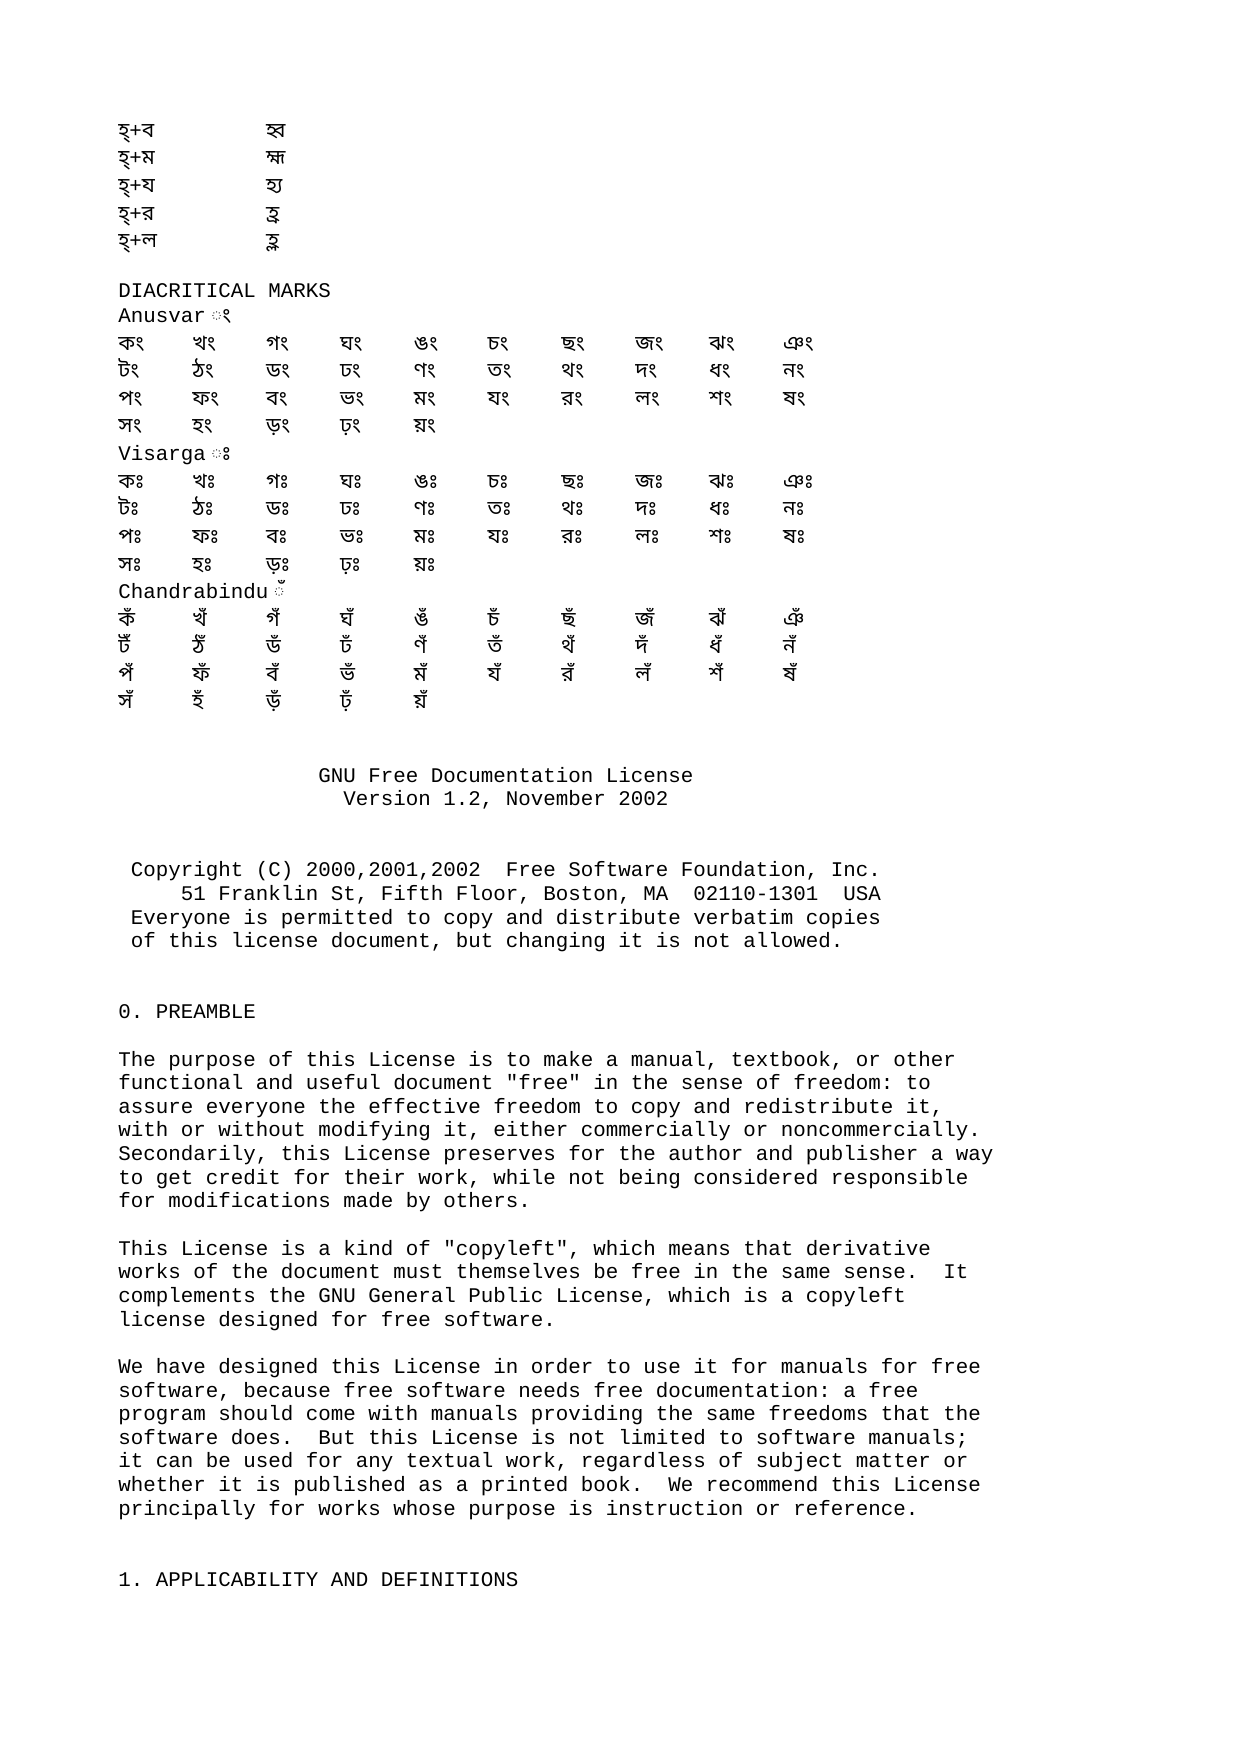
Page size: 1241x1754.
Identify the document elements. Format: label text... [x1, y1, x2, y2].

text সং হং ড়ং ঢ়ং য়ং [118, 414, 1122, 441]
text Secondarily, this License preserves for the author and publisher a way [118, 1143, 1122, 1167]
text license designed for free software. [118, 1309, 1122, 1332]
text DIACRITICAL MARKS [118, 280, 1122, 303]
text We have designed this License in order to use it for manuals for free [118, 1356, 1122, 1379]
text হ্‌+য হ্য [118, 173, 1122, 201]
text This License is a kind of "copyleft", which means that derivative [118, 1238, 1122, 1261]
text Chandrabindu ঁ [118, 579, 1122, 607]
text হ্‌+ল হ্ল [118, 228, 1122, 256]
text it can be used for any textual work, regardless of subject matter or [118, 1451, 1122, 1474]
text Everyone is permitted to copy and distribute verbatim copies [118, 907, 1122, 930]
text টং ঠং ডং ঢং ণং তং থং দং ধং নং [118, 359, 1122, 386]
text The purpose of this License is to make a manual, textbook, or other [118, 1048, 1122, 1072]
text Version 1.2, November 2002 [118, 788, 1122, 812]
text 0. PREAMBLE [118, 1001, 1122, 1025]
text 51 Franklin St, Fifth Floor, Boston, MA 02110-1301 USA [118, 883, 1122, 907]
text for modifications made by others. [118, 1190, 1122, 1214]
text with or without modifying it, either commercially or noncommercially. [118, 1119, 1122, 1143]
text কঃ খঃ গঃ ঘঃ ঙঃ চঃ ছঃ জঃ ঝঃ ঞঃ [118, 469, 1122, 497]
text program should come with manuals providing the same freedoms that the [118, 1403, 1122, 1427]
text টঃ ঠঃ ডঃ ঢঃ ণঃ তঃ থঃ দঃ ধঃ নঃ [118, 497, 1122, 524]
text principally for works whose purpose is instruction or reference. [118, 1498, 1122, 1521]
text পঃ ফঃ বঃ ভঃ মঃ যঃ রঃ লঃ শঃ ষঃ [118, 524, 1122, 552]
text software, because free software needs free documentation: a free [118, 1379, 1122, 1403]
text whether it is published as a printed book. We recommend this License [118, 1474, 1122, 1498]
text হ্‌+ব হ্ব [118, 118, 1122, 146]
text assure everyone the effective freedom to copy and redistribute it, [118, 1096, 1122, 1119]
text পঁ ফঁ বঁ ভঁ মঁ যঁ রঁ লঁ শঁ ষঁ [118, 662, 1122, 690]
text টঁ ঠঁ ডঁ ঢঁ ণঁ তঁ থঁ দঁ ধঁ নঁ [118, 635, 1122, 662]
text Visarga ঃ [118, 441, 1122, 469]
text Copyright (C) 2000,2001,2002 Free Software Foundation, Inc. [118, 859, 1122, 883]
text software does. But this License is not limited to software manuals; [118, 1427, 1122, 1451]
text কঁ খঁ গঁ ঘঁ ঙঁ চঁ ছঁ জঁ ঝঁ ঞঁ [118, 607, 1122, 635]
text কং খং গং ঘং ঙং চং ছং জং ঝং ঞং [118, 331, 1122, 359]
text Anusvar ং [118, 303, 1122, 331]
text to get credit for their work, while not being considered responsible [118, 1167, 1122, 1190]
text 1. APPLICABILITY AND DEFINITIONS [118, 1569, 1122, 1592]
text হ্‌+র হ্র [118, 201, 1122, 228]
text functional and useful document "free" in the sense of freedom: to [118, 1072, 1122, 1096]
text সঃ হঃ ড়ঃ ঢ়ঃ য়ঃ [118, 552, 1122, 579]
text of this license document, but changing it is not allowed. [118, 930, 1122, 954]
text পং ফং বং ভং মং যং রং লং শং ষং [118, 386, 1122, 414]
text হ্‌+ম হ্ম [118, 146, 1122, 173]
text GNU Free Documentation License [118, 765, 1122, 788]
text complements the GNU General Public License, which is a copyleft [118, 1285, 1122, 1309]
text সঁ হঁ ড়ঁ ঢ়ঁ য়ঁ [118, 690, 1122, 717]
text works of the document must themselves be free in the same sense. It [118, 1261, 1122, 1285]
